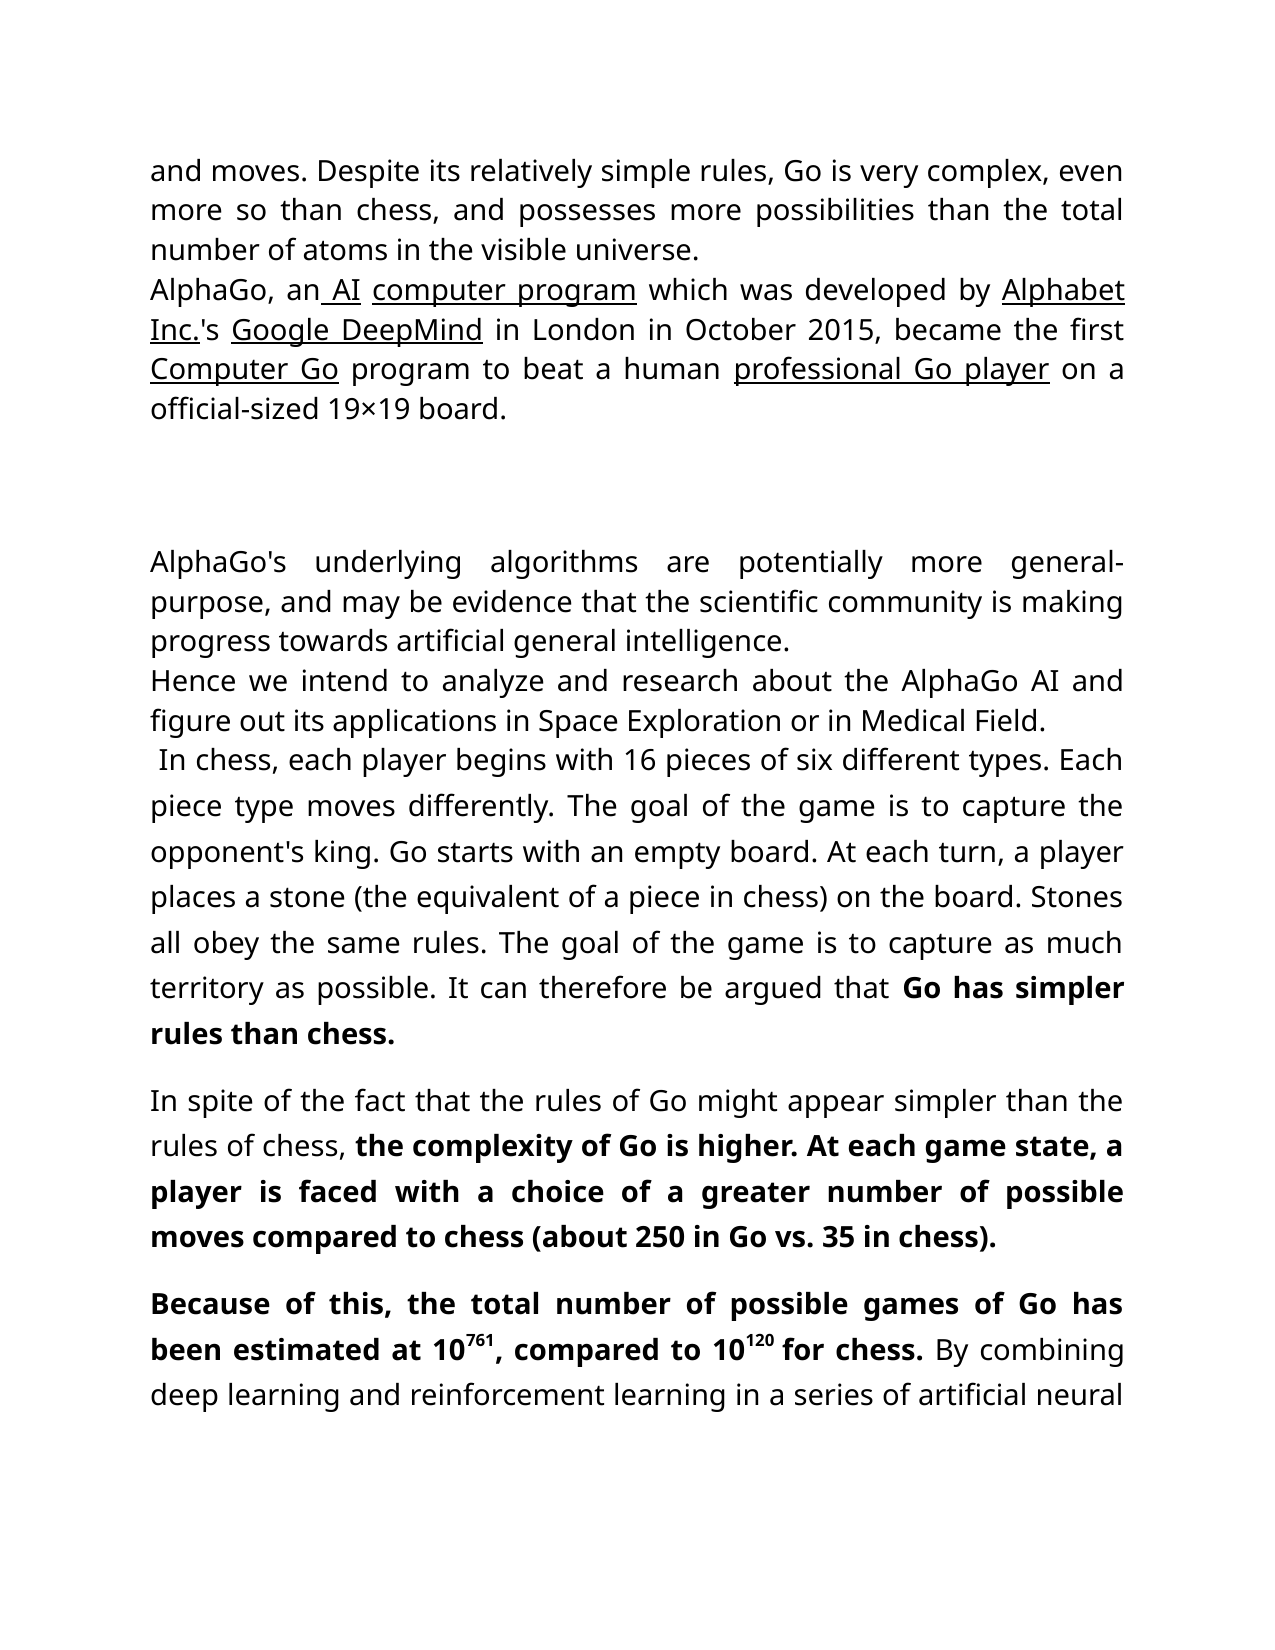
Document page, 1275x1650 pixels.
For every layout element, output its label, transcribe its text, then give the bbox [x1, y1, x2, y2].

text AlphaGo's underlying algorithms are potentially more general-purpose, and may be evidence that the scientific community is making progress towards artificial general intelligence. [150, 541, 1125, 660]
text Hence we intend to analyze and research about the AlphaGo AI and figure out its applications in Space Exploration or in Medical Field. [150, 660, 1125, 740]
text and moves. Despite its relatively simple rules, Go is very complex, even more so than chess, and possesses more possibilities than the total number of atoms in the visible universe. [150, 150, 1125, 269]
text Because of this, the total number of possible games of Go has been estimated at 10761, compared to 10120 for chess. By combining deep learning and reinforcement learning in a series of artificial neural [150, 1283, 1125, 1414]
text In chess, each player begins with 16 pieces of six different types. Each piece type moves differently. The goal of the game is to capture the opponent's king. Go starts with an empty board. At each turn, a player places a stone (the equivalent of a piece in chess) on the board. Stones all obey the same rules. The goal of the game is to capture as much territory as possible. It can therefore be argued that Go has simpler rules than chess. [150, 740, 1125, 1053]
text In spite of the fact that the rules of Go might appear simpler than the rules of chess, the complexity of Go is higher. At each game state, a player is faced with a choice of a greater number of possible moves compared to chess (about 250 in Go vs. 35 in chess). [150, 1080, 1125, 1256]
text AlphaGo, an AI computer program which was developed by Alphabet Inc.'s Google DeepMind in London in October 2015, became the first Computer Go program to beat a human professional Go player on a official-sized 19×19 board. [150, 269, 1125, 428]
